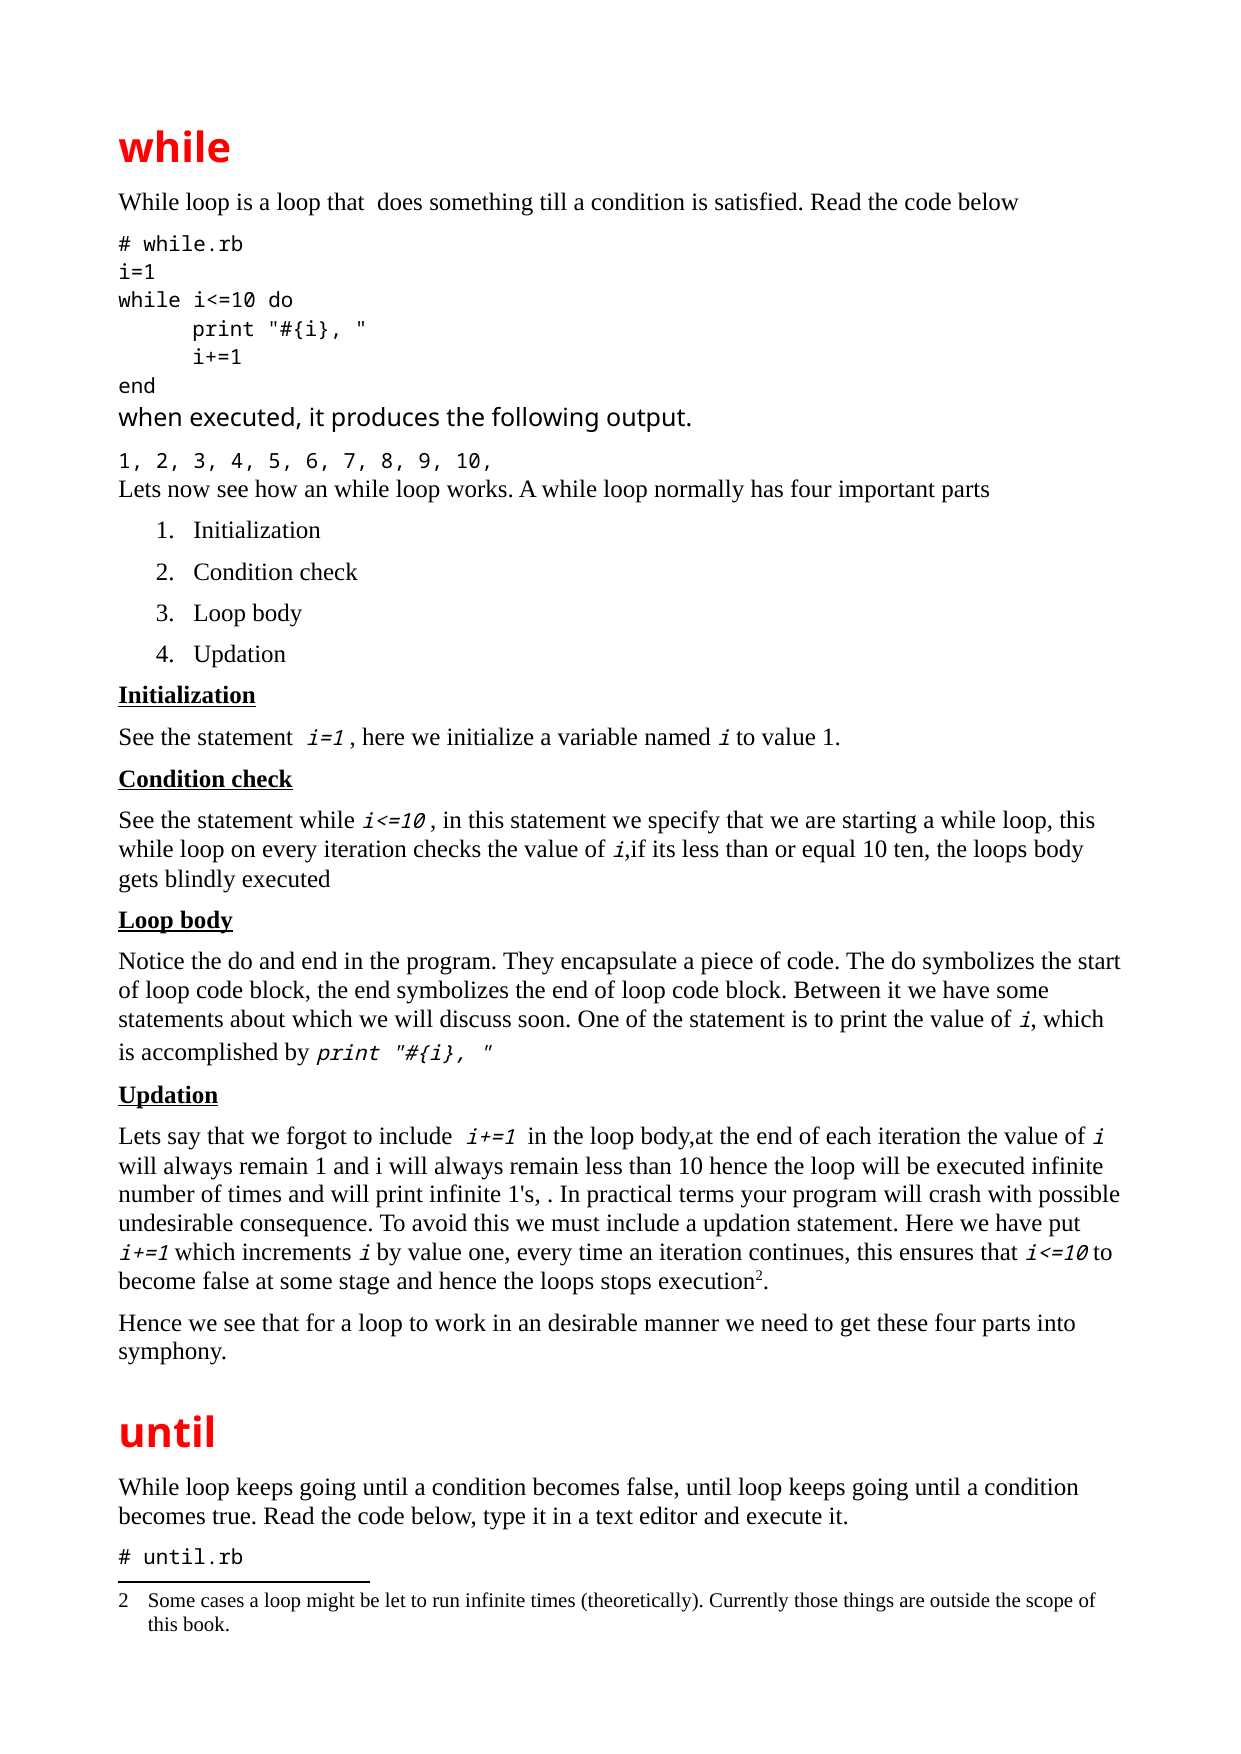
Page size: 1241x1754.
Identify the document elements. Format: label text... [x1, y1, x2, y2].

list Updation [156, 639, 1122, 668]
list Initialization [156, 516, 1122, 544]
text See the statement while i<=10 , in this statement we specify that we are starting a while loop, this while loop on every iteration checks the value of i,if its less than or equal 10 ten, the loops body gets blindly executed [118, 805, 1122, 893]
text end [118, 371, 1122, 399]
text Lets now see how an while loop works. A while loop normally has four important parts [118, 474, 1122, 503]
text when executed, it produces the following output. [118, 399, 1122, 433]
text Updation [118, 1080, 1122, 1109]
text i=1 [118, 257, 1122, 286]
text While loop is a loop that does something till a condition is satisfied. Read the code below [118, 187, 1122, 216]
text Some cases a loop might be let to run infinite times (theoretically). Currently those things are outside the scope of this book. [118, 1588, 1122, 1636]
text Loop body [118, 905, 1122, 934]
text i+=1 [118, 342, 1122, 371]
text Condition check [118, 764, 1122, 792]
list Condition check [156, 557, 1122, 586]
text See the statement i=1 , here we initialize a variable named i to value 1. [118, 722, 1122, 751]
text Initialization [118, 681, 1122, 709]
text while i<=10 do [118, 286, 1122, 314]
text 1, 2, 3, 4, 5, 6, 7, 8, 9, 10, [118, 446, 1122, 474]
text print "#{i}, " [118, 314, 1122, 342]
subtitle while [118, 118, 1122, 175]
text # while.rb [118, 229, 1122, 257]
list Loop body [156, 598, 1122, 627]
text Lets say that we forgot to include i+=1 in the loop body,at the end of each iteration the value of i will always remain 1 and i will always remain less than 10 hence the loop will be executed infinite number of times and will print infinite 1's, . In practical terms your program will crash with possible undesirable consequence. To avoid this we must include a updation statement. Here we have put i+=1 which increments i by value one, every time an iteration continues, this ensures that i<=10 to become false at some stage and hence the loops stops execution. [118, 1121, 1122, 1295]
text Notice the do and end in the program. They encapsulate a piece of code. The do symbolizes the start of loop code block, the end symbolizes the end of loop code block. Between it we have some statements about which we will discuss soon. One of the statement is to print the value of i, which is accomplished by print "#{i}, " [118, 946, 1122, 1067]
text # until.rb [118, 1542, 1122, 1570]
subtitle until [118, 1403, 1122, 1459]
text Hence we see that for a loop to work in an desirable manner we need to get these four parts into symphony. [118, 1308, 1122, 1365]
text While loop keeps going until a condition becomes false, until loop keeps going until a condition becomes true. Read the code below, type it in a text editor and execute it. [118, 1472, 1122, 1529]
